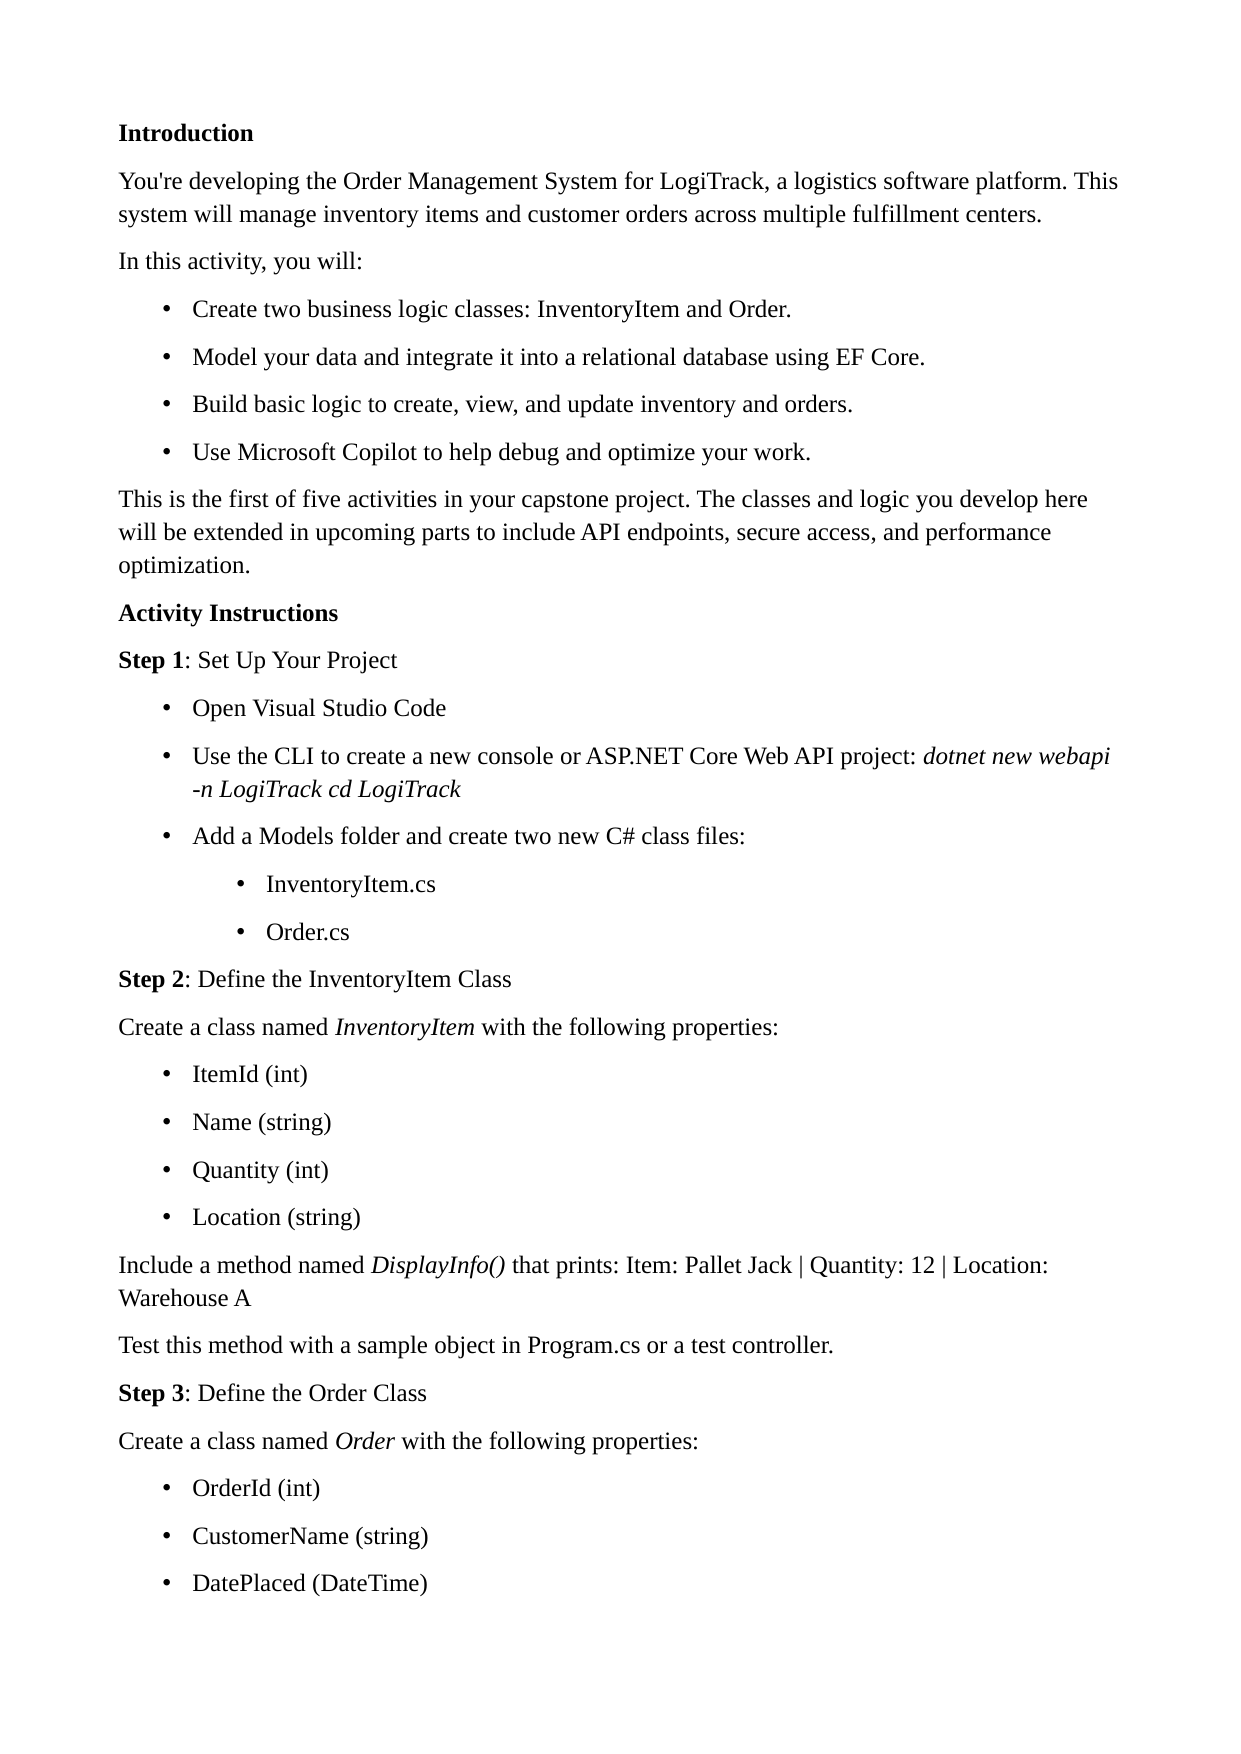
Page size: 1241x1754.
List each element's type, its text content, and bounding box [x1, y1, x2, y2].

list Model your data and integrate it into a relational database using EF Core. [162, 342, 1122, 370]
list ItemId (int) [162, 1059, 1122, 1088]
list InventoryItem.cs [236, 869, 1122, 898]
text Create a class named Order with the following properties: [118, 1426, 1122, 1454]
list Add a Models folder and create two new C# class files: [162, 821, 1122, 850]
text Create a class named InventoryItem with the following properties: [118, 1012, 1122, 1041]
list Name (string) [162, 1107, 1122, 1136]
list Open Visual Studio Code [162, 693, 1122, 722]
list OrderId (int) [162, 1473, 1122, 1502]
text Include a method named DisplayInfo() that prints: Item: Pallet Jack | Quantity: 12 | Location: Warehouse A [118, 1250, 1122, 1312]
list Quantity (int) [162, 1155, 1122, 1183]
list Use the CLI to create a new console or ASP.NET Core Web API project: dotnet new webapi -n LogiTrack cd LogiTrack [162, 741, 1122, 803]
text Activity Instructions [118, 598, 1122, 627]
text Introduction [118, 118, 1122, 147]
text Step 1: Set Up Your Project [118, 646, 1122, 674]
list Order.cs [236, 917, 1122, 945]
list Location (string) [162, 1202, 1122, 1231]
list CustomerName (string) [162, 1521, 1122, 1550]
list Use Microsoft Copilot to help debug and optimize your work. [162, 437, 1122, 466]
text Test this method with a sample object in Program.cs or a test controller. [118, 1331, 1122, 1359]
list DatePlaced (DateTime) [162, 1568, 1122, 1597]
text You're developing the Order Management System for LogiTrack, a logistics software platform. This system will manage inventory items and customer orders across multiple fulfillment centers. [118, 166, 1122, 227]
text Step 2: Define the InventoryItem Class [118, 964, 1122, 993]
text This is the first of five activities in your capstone project. The classes and logic you develop here will be extended in upcoming parts to include API endpoints, secure access, and performance optimization. [118, 484, 1122, 579]
list Create two business logic classes: InventoryItem and Order. [162, 294, 1122, 323]
text In this activity, you will: [118, 246, 1122, 275]
text Step 3: Define the Order Class [118, 1378, 1122, 1407]
list Build basic logic to create, view, and update inventory and orders. [162, 389, 1122, 418]
